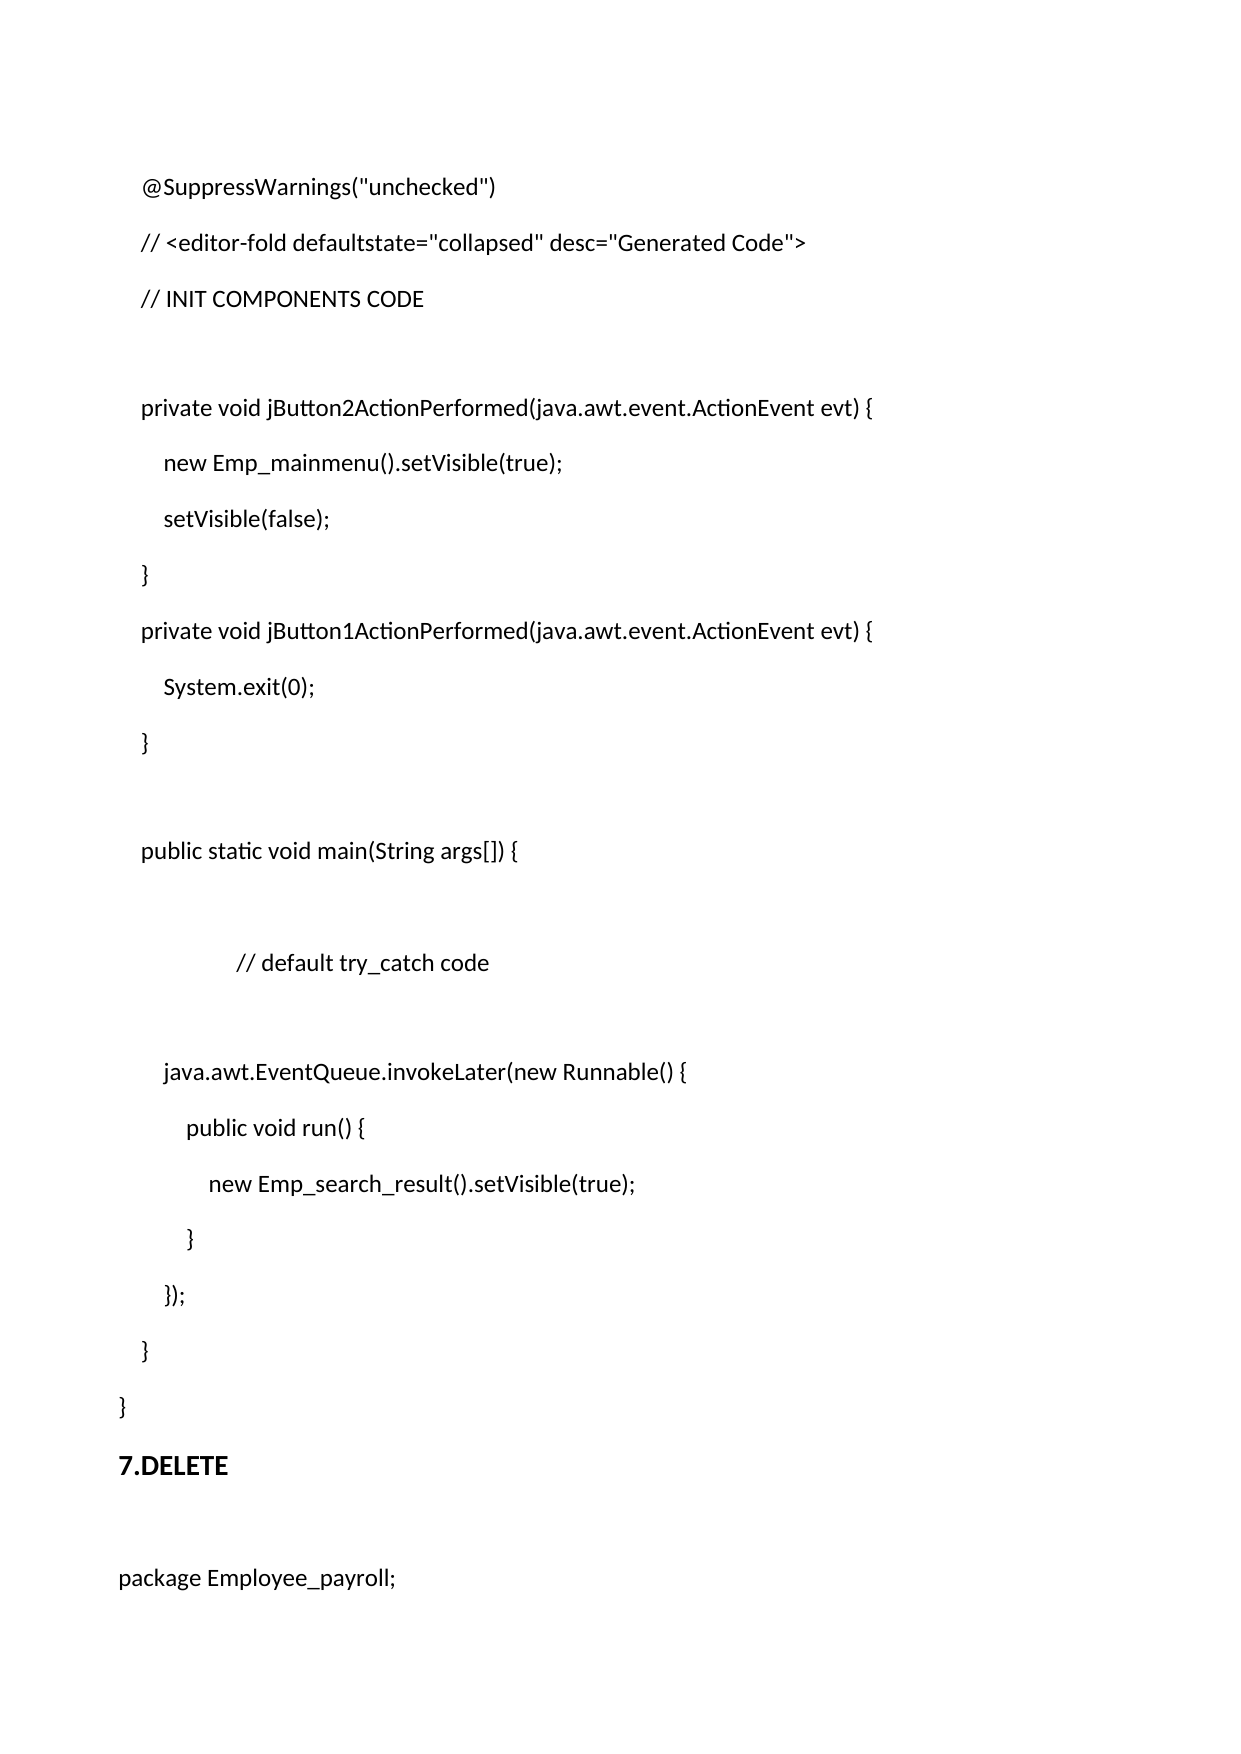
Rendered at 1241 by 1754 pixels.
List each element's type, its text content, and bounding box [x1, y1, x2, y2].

text } [118, 1223, 1122, 1254]
text }); [118, 1279, 1122, 1310]
text } [118, 1391, 1122, 1422]
text setVisible(false); [118, 503, 1122, 534]
text // default try_catch code [118, 947, 1122, 978]
text // <editor-fold defaultstate="collapsed" desc="Generated Code"> [118, 227, 1122, 257]
text private void jButton2ActionPerformed(java.awt.event.ActionEvent evt) { [118, 392, 1122, 422]
text java.awt.EventQueue.invokeLater(new Runnable() { [118, 1056, 1122, 1087]
text } [118, 727, 1122, 757]
text private void jButton1ActionPerformed(java.awt.event.ActionEvent evt) { [118, 615, 1122, 646]
text } [118, 559, 1122, 590]
text package Employee_payroll; [118, 1562, 1122, 1592]
text // INIT COMPONENTS CODE [118, 283, 1122, 313]
text public void run() { [118, 1112, 1122, 1142]
text new Emp_mainmenu().setVisible(true); [118, 447, 1122, 478]
text public static void main(String args[]) { [118, 836, 1122, 866]
text @SuppressWarnings("unchecked") [118, 171, 1122, 202]
text new Emp_search_result().setVisible(true); [118, 1168, 1122, 1198]
text 7.DELETE [118, 1447, 1122, 1482]
text System.exit(0); [118, 671, 1122, 701]
text } [118, 1335, 1122, 1366]
